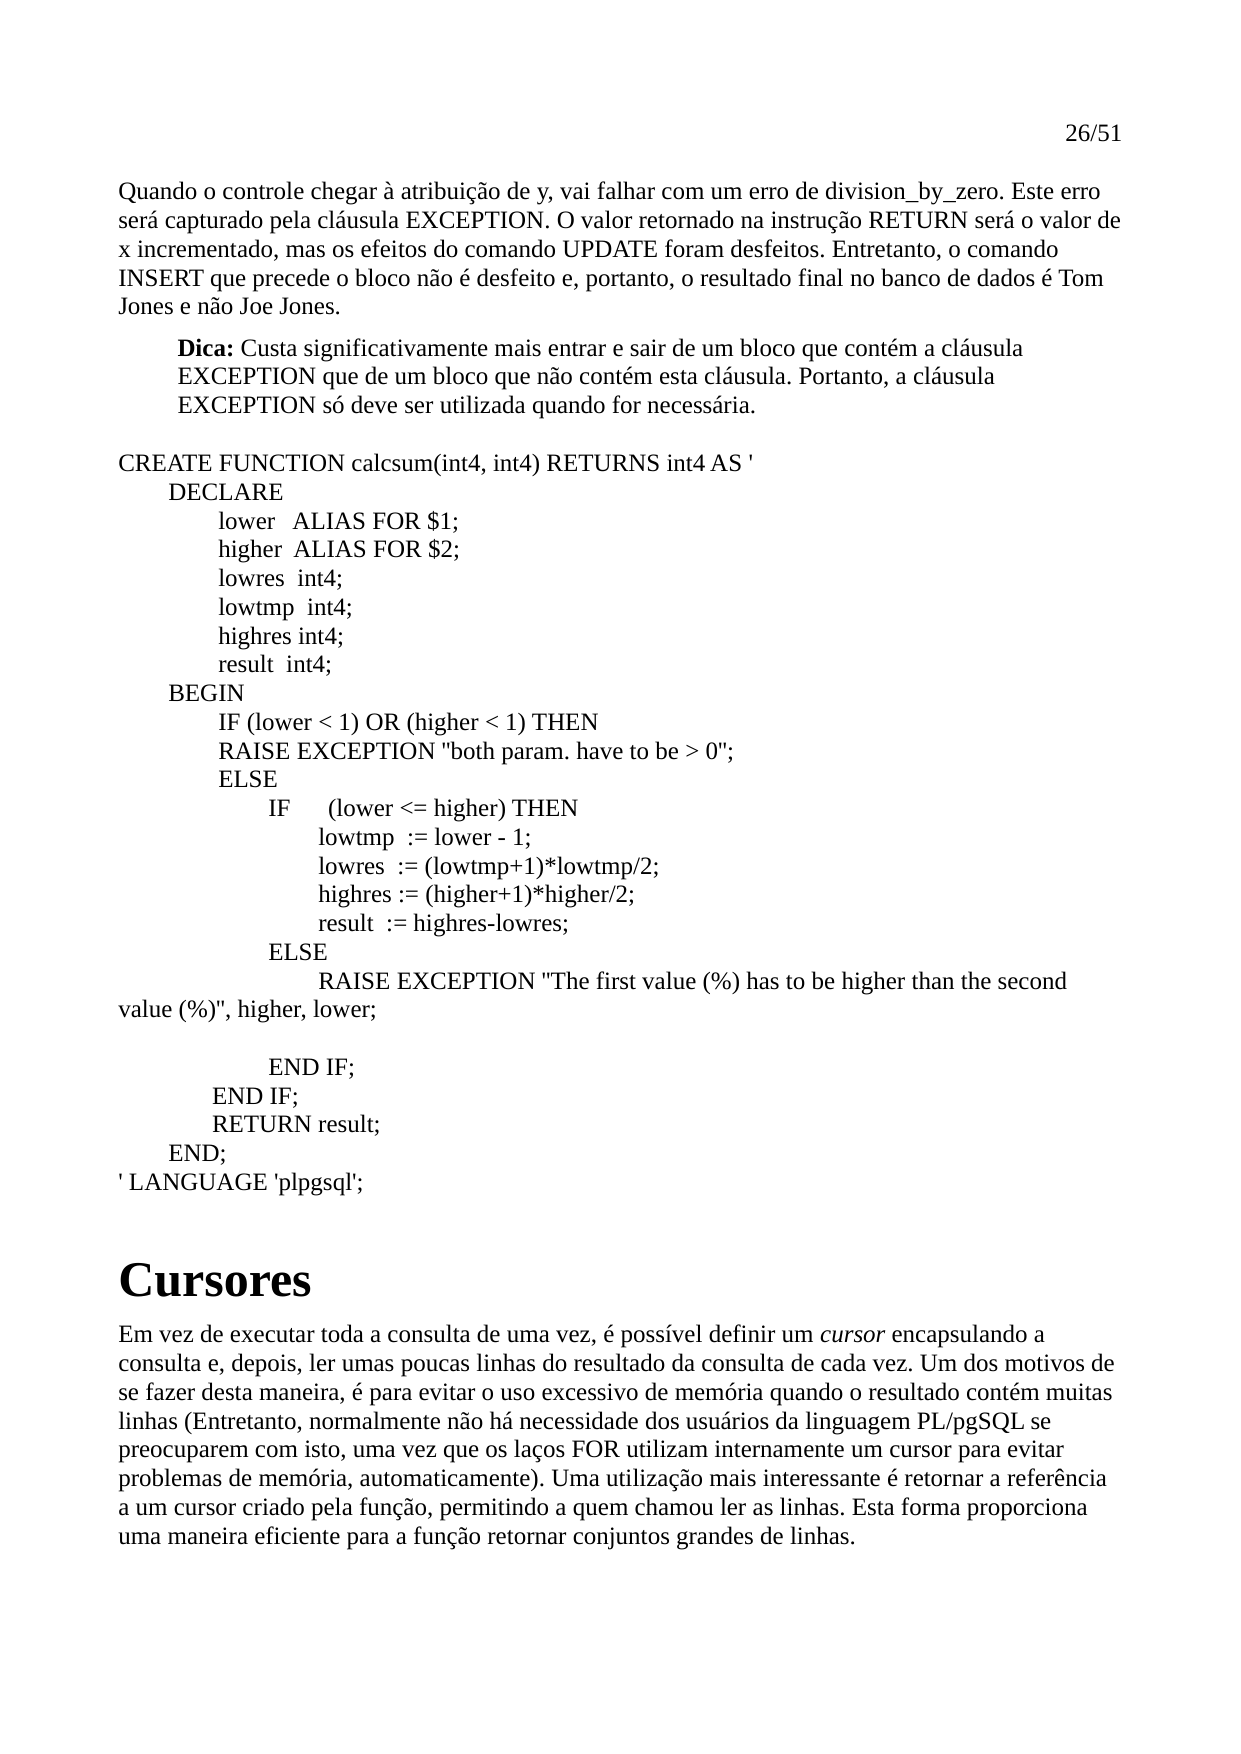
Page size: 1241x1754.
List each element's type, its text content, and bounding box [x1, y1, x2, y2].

text highres := (higher+1)*higher/2; [118, 879, 1122, 908]
text result int4; [118, 649, 1122, 678]
text lowres := (lowtmp+1)*lowtmp/2; [118, 851, 1122, 879]
text END; [118, 1138, 1122, 1167]
text CREATE FUNCTION calcsum(int4, int4) RETURNS int4 AS ' [118, 448, 1122, 477]
text Dica: Custa significativamente mais entrar e sair de um bloco que contém a cláusula EXCEPTION que de um bloco que não contém esta cláusula. Portanto, a cláusula EXCEPTION só deve ser utilizada quando for necessária. [177, 333, 1063, 419]
text lowtmp int4; [118, 592, 1122, 621]
text END IF; [118, 1052, 1122, 1081]
text result := highres-lowres; [118, 908, 1122, 937]
text ELSE [118, 937, 1122, 966]
text END IF; [118, 1081, 1122, 1109]
text Quando o controle chegar à atribuição de y, vai falhar com um erro de division_by_zero. Este erro será capturado pela cláusula EXCEPTION. O valor retornado na instrução RETURN será o valor de x incrementado, mas os efeitos do comando UPDATE foram desfeitos. Entretanto, o comando INSERT que precede o bloco não é desfeito e, portanto, o resultado final no banco de dados é Tom Jones e não Joe Jones. [118, 176, 1122, 320]
text lowres int4; [118, 563, 1122, 592]
text RAISE EXCEPTION ''The first value (%) has to be higher than the second value (%)'', higher, lower; [118, 966, 1122, 1023]
text DECLARE [118, 477, 1122, 506]
text IF (lower < 1) OR (higher < 1) THEN [118, 707, 1122, 736]
text IF (lower <= higher) THEN [118, 793, 1122, 822]
text highres int4; [118, 621, 1122, 649]
text ' LANGUAGE 'plpgsql'; [118, 1167, 1122, 1196]
text lowtmp := lower - 1; [118, 822, 1122, 851]
text RAISE EXCEPTION ''both param. have to be > 0''; [118, 736, 1122, 764]
text RETURN result; [118, 1109, 1122, 1138]
text BEGIN [118, 678, 1122, 707]
subtitle Cursores [118, 1249, 1122, 1307]
text higher ALIAS FOR $2; [118, 534, 1122, 563]
text Em vez de executar toda a consulta de uma vez, é possível definir um cursor encapsulando a consulta e, depois, ler umas poucas linhas do resultado da consulta de cada vez. Um dos motivos de se fazer desta maneira, é para evitar o uso excessivo de memória quando o resultado contém muitas linhas (Entretanto, normalmente não há necessidade dos usuários da linguagem PL/pgSQL se preocuparem com isto, uma vez que os laços FOR utilizam internamente um cursor para evitar problemas de memória, automaticamente). Uma utilização mais interessante é retornar a referência a um cursor criado pela função, permitindo a quem chamou ler as linhas. Esta forma proporciona uma maneira eficiente para a função retornar conjuntos grandes de linhas. [118, 1319, 1122, 1549]
text ELSE [118, 764, 1122, 793]
text lower ALIAS FOR $1; [118, 506, 1122, 534]
